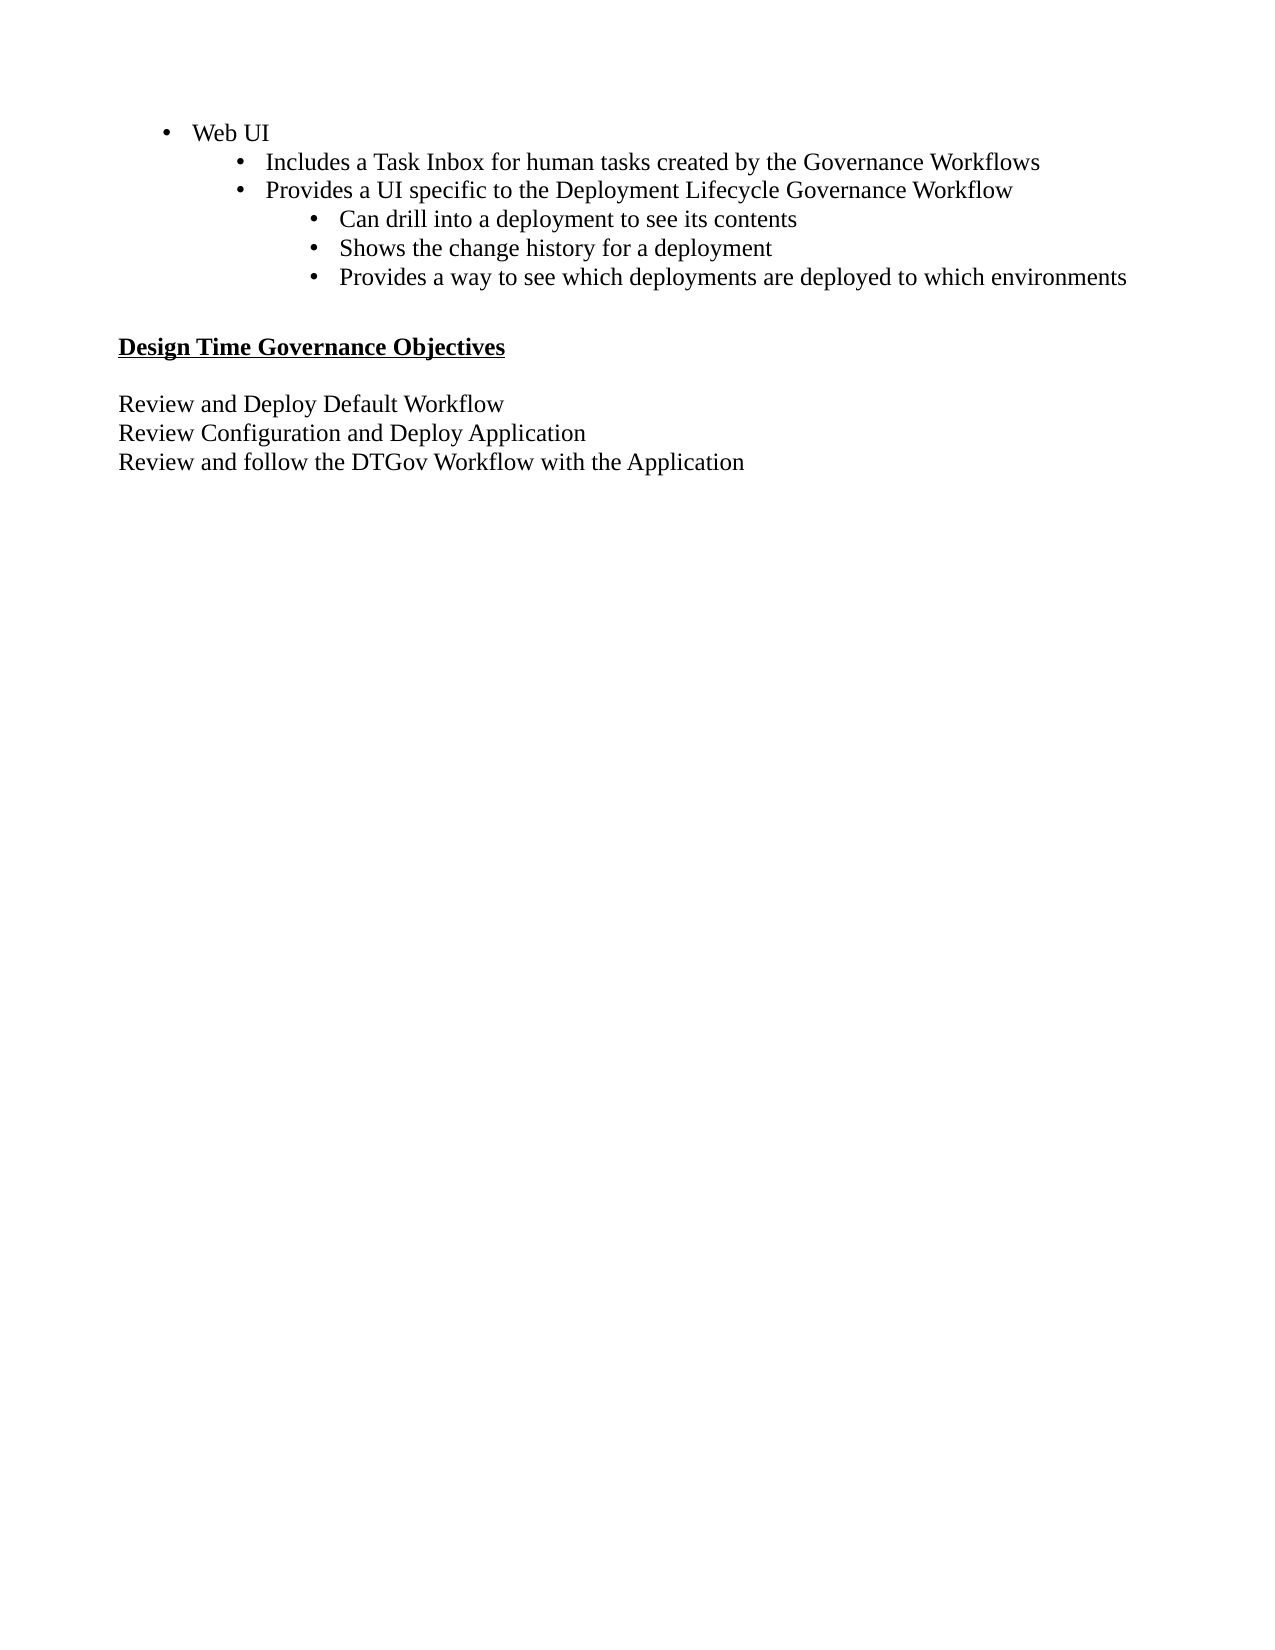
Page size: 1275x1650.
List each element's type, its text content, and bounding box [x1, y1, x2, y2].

list Provides a way to see which deployments are deployed to which environments [309, 262, 1157, 291]
text Design Time Governance Objectives [118, 332, 1157, 361]
text Review and follow the DTGov Workflow with the Application [118, 447, 1157, 476]
list Provides a UI specific to the Deployment Lifecycle Governance Workflow [236, 176, 1157, 204]
list Web UI [162, 118, 1157, 147]
text Review Configuration and Deploy Application [118, 418, 1157, 447]
list Includes a Task Inbox for human tasks created by the Governance Workflows [236, 147, 1157, 176]
list Shows the change history for a deployment [309, 233, 1157, 262]
list Can drill into a deployment to see its contents [309, 204, 1157, 233]
text Review and Deploy Default Workflow [118, 389, 1157, 418]
